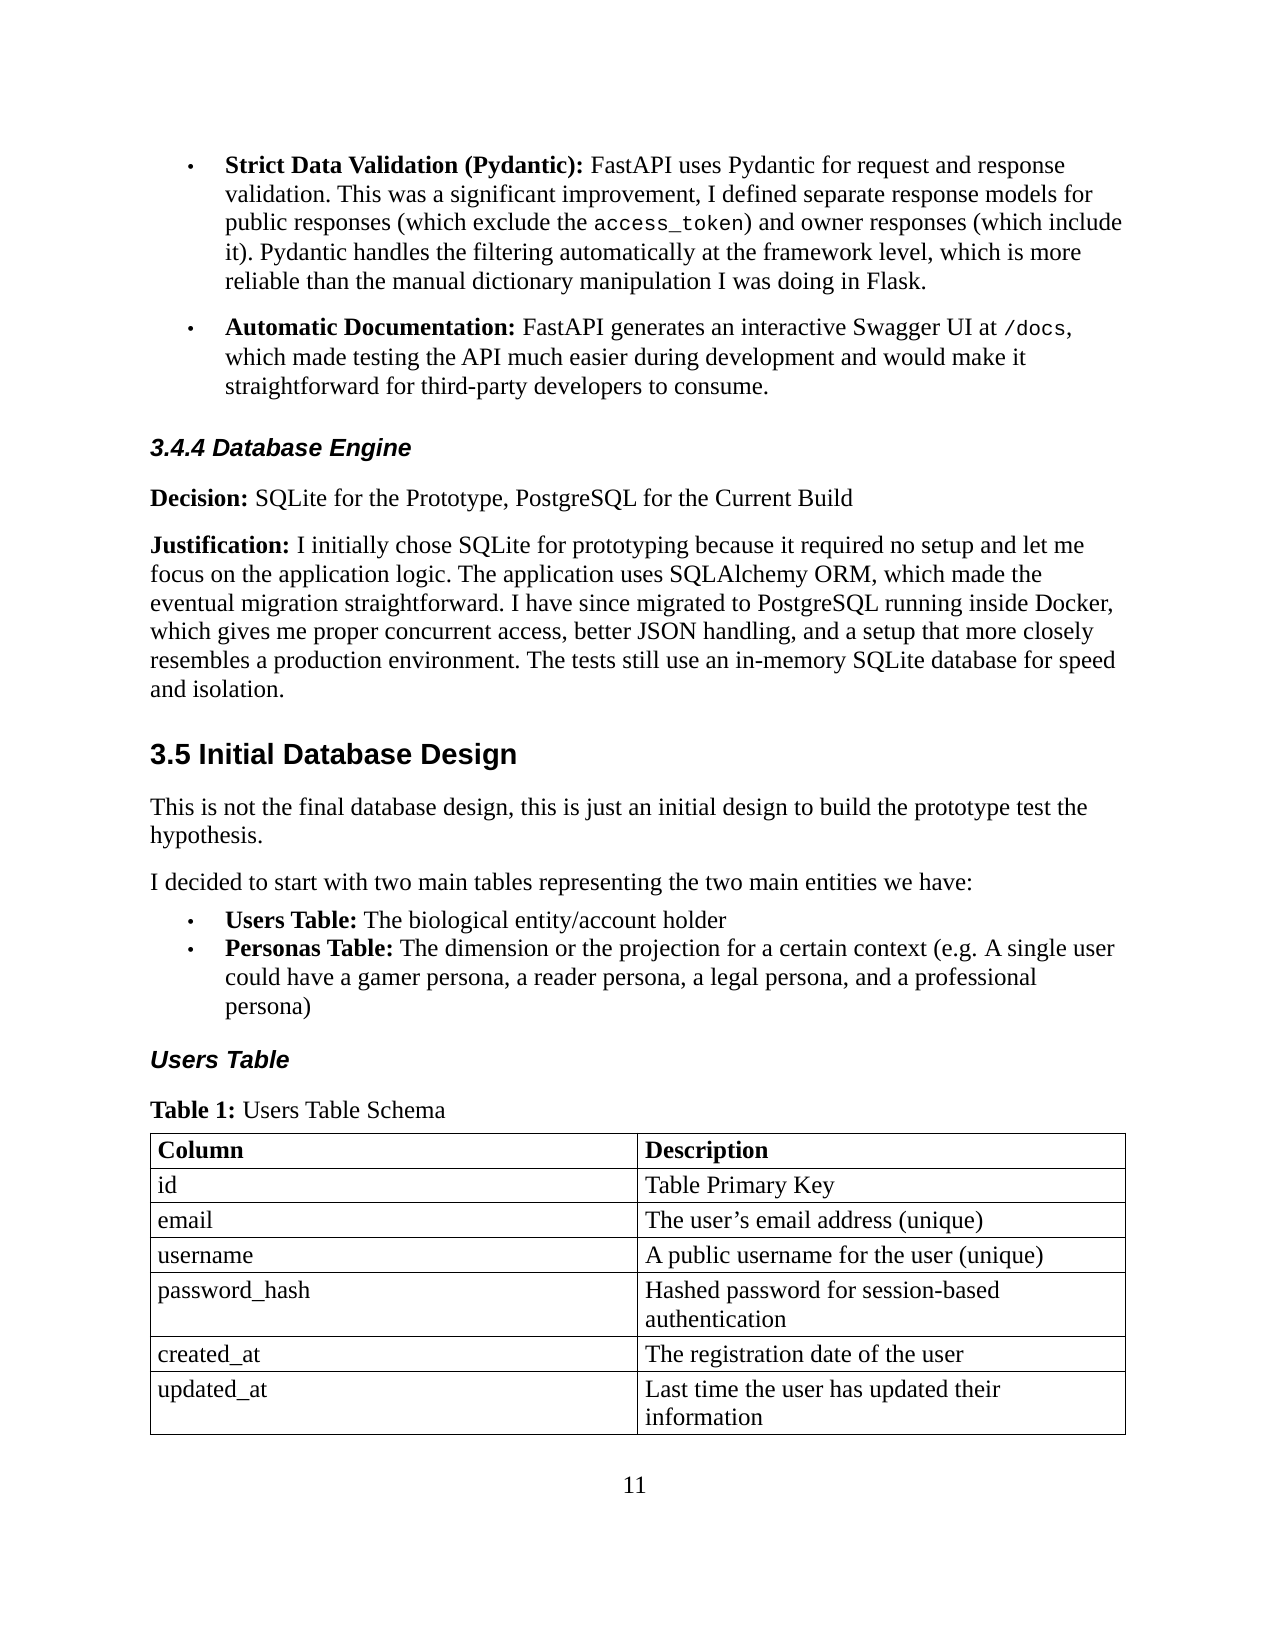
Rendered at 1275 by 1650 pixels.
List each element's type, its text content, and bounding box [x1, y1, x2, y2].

table_cell Last time the user has updated their information [638, 1372, 1125, 1434]
table_cell username [151, 1238, 637, 1272]
text Decision: SQLite for the Prototype, PostgreSQL for the Current Build [150, 483, 1125, 512]
table_cell updated_at [151, 1372, 637, 1434]
subtitle 3.5 Initial Database Design [150, 737, 1125, 770]
table_cell password_hash [151, 1273, 637, 1336]
list Automatic Documentation: FastAPI generates an interactive Swagger UI at /docs, which made testing the API much easier during development and would make it straightforward for third-party developers to consume. [187, 312, 1125, 399]
table_header Description [638, 1134, 1125, 1167]
text Table 1: Users Table Schema [150, 1095, 1125, 1123]
table_cell created_at [151, 1337, 637, 1371]
table_cell The registration date of the user [638, 1337, 1125, 1371]
table_cell Hashed password for session-based authentication [638, 1273, 1125, 1336]
table_cell The user’s email address (unique) [638, 1203, 1125, 1237]
table_header Column [151, 1134, 637, 1167]
subtitle Users Table [150, 1045, 1125, 1073]
text I decided to start with two main tables representing the two main entities we have: [150, 867, 1125, 896]
list Strict Data Validation (Pydantic): FastAPI uses Pydantic for request and response validation. This was a significant improvement, I defined separate response models for public responses (which exclude the access_token) and owner responses (which include it). Pydantic handles the filtering automatically at the framework level, which is more reliable than the manual dictionary manipulation I was doing in Flask. [187, 150, 1125, 294]
table_cell id [151, 1169, 637, 1202]
table_cell Table Primary Key [638, 1169, 1125, 1202]
subtitle 3.4.4 Database Engine [150, 433, 1125, 462]
list Personas Table: The dimension or the projection for a certain context (e.g. A single user could have a gamer persona, a reader persona, a legal persona, and a professional persona) [187, 933, 1125, 1020]
text This is not the final database design, this is just an initial design to build the prototype test the hypothesis. [150, 792, 1125, 849]
text Justification: I initially chose SQLite for prototyping because it required no setup and let me focus on the application logic. The application uses SQLAlchemy ORM, which made the eventual migration straightforward. I have since migrated to PostgreSQL running inside Docker, which gives me proper concurrent access, better JSON handling, and a setup that more closely resembles a production environment. The tests still use an in-memory SQLite database for speed and isolation. [150, 530, 1125, 703]
list Users Table: The biological entity/account holder [187, 905, 1125, 933]
table_cell email [151, 1203, 637, 1237]
table_cell A public username for the user (unique) [638, 1238, 1125, 1272]
